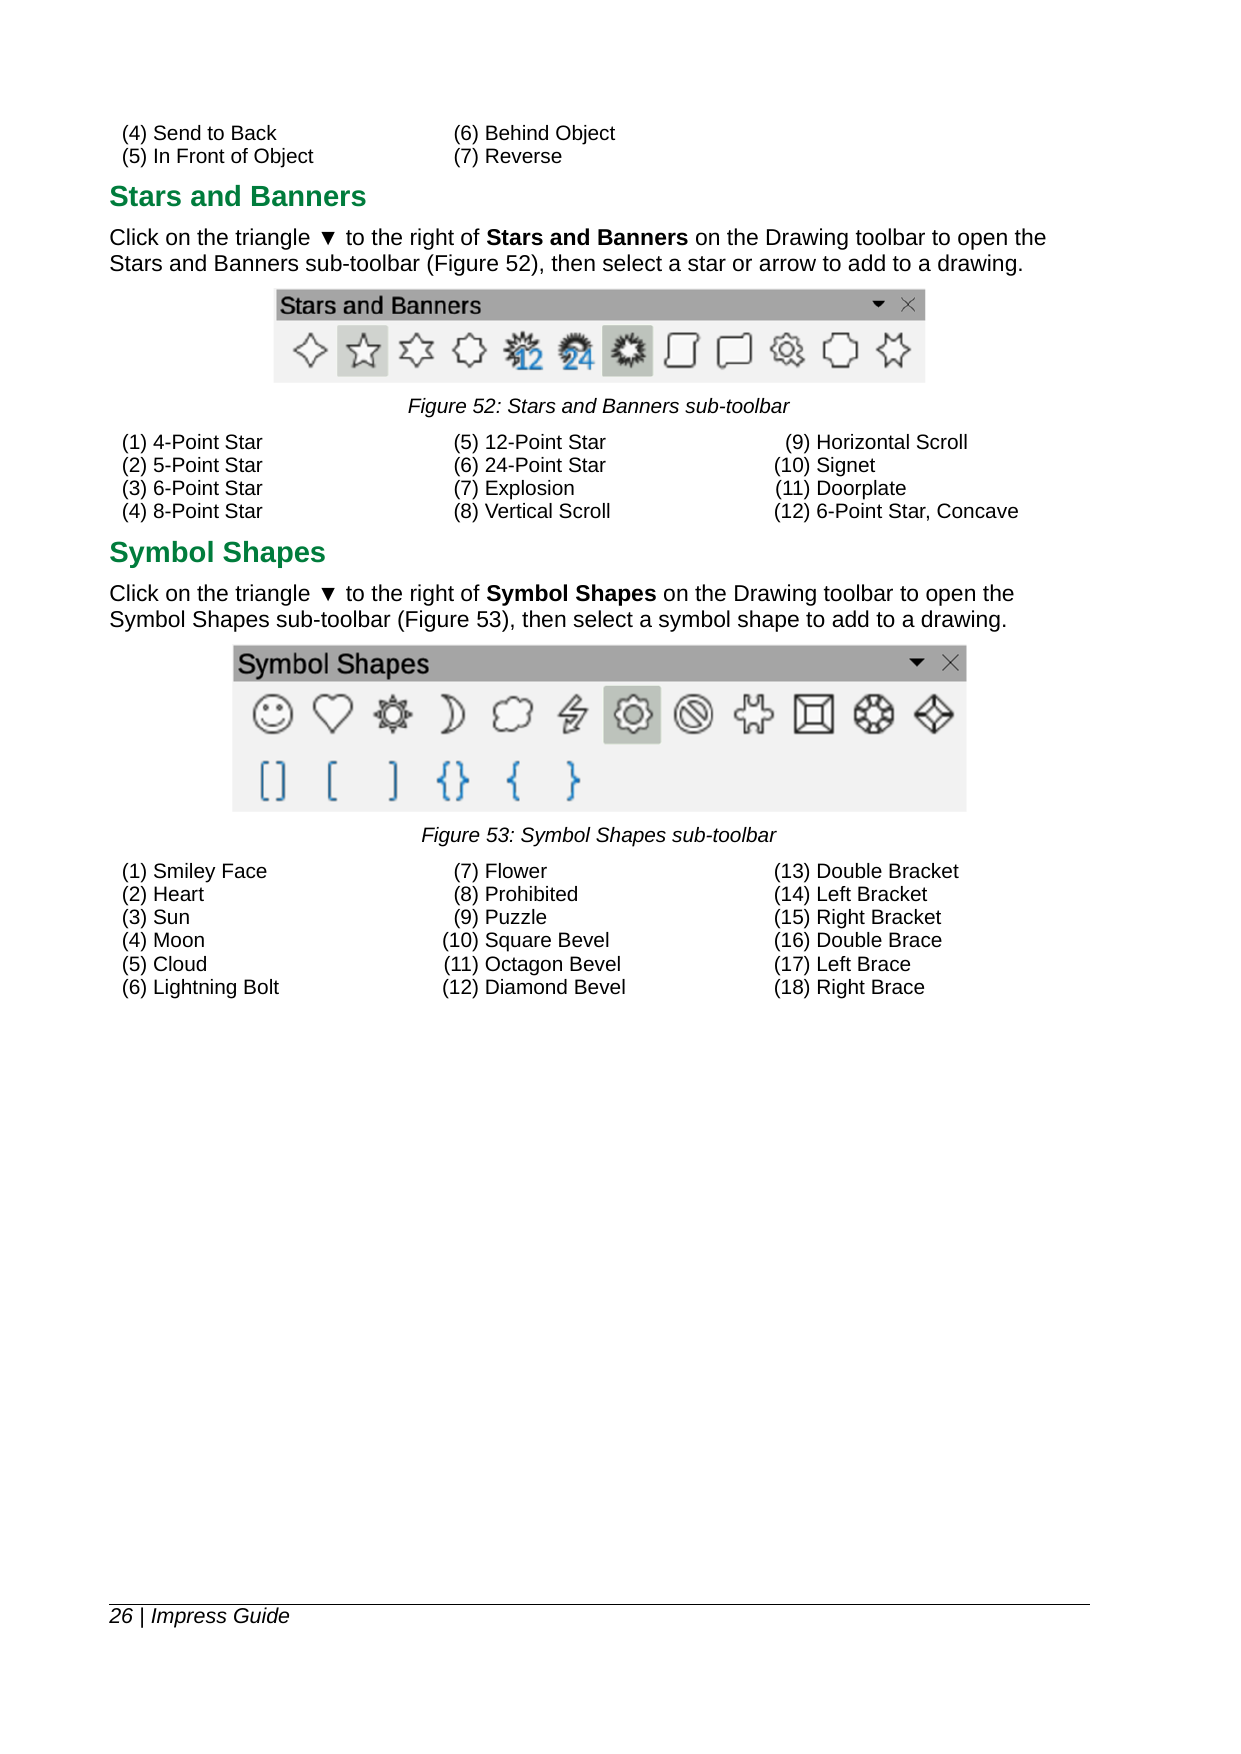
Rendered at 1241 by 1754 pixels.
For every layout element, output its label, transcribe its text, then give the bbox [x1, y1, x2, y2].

list Horizontal Scroll [816, 430, 1090, 454]
text Click on the triangle ▼ to the right of Symbol Shapes on the Drawing toolbar to open the Symbol Shapes sub-toolbar (Figure 53), then select a symbol shape to add to a drawing. [109, 581, 1090, 632]
list Right Brace [816, 975, 1090, 998]
subtitle Stars and Banners [109, 180, 1090, 212]
list Cloud [153, 952, 426, 975]
list 12-Point Star [484, 430, 758, 454]
list Sun [153, 906, 426, 929]
list Smiley Face [153, 859, 426, 882]
list Square Bevel [484, 929, 758, 952]
list Puzzle [484, 906, 758, 929]
list Vertical Scroll [484, 500, 758, 523]
list 24-Point Star [484, 454, 758, 477]
list 6-Point Star, Concave [816, 500, 1090, 523]
list Left Brace [816, 952, 1090, 975]
list Signet [816, 454, 1090, 477]
list Prohibited [484, 882, 758, 906]
text Figure 52: Stars and Banners sub-toolbar [273, 395, 926, 418]
list Heart [153, 882, 426, 906]
list Moon [153, 929, 426, 952]
text Figure 53: Symbol Shapes sub-toolbar [232, 823, 967, 847]
subtitle Symbol Shapes [109, 536, 1090, 568]
list In Front of Object [153, 144, 426, 167]
list 8-Point Star [153, 500, 426, 523]
list Right Bracket [816, 906, 1090, 929]
list Lightning Bolt [153, 975, 426, 998]
list 6-Point Star [153, 477, 426, 500]
list Diamond Bevel [484, 975, 758, 998]
list Octagon Bevel [484, 952, 758, 975]
list Doorplate [816, 477, 1090, 500]
text Click on the triangle ▼ to the right of Stars and Banners on the Drawing toolbar to open the Stars and Banners sub-toolbar (Figure 52), then select a star or arrow to add to a drawing. [109, 225, 1090, 276]
list Send to Back [153, 121, 426, 144]
list Left Bracket [816, 882, 1090, 906]
list 5-Point Star [153, 454, 426, 477]
picture [232, 644, 967, 812]
list Flower [484, 859, 758, 882]
list Double Brace [816, 929, 1090, 952]
list Explosion [484, 477, 758, 500]
picture [273, 288, 926, 383]
list Reverse [484, 144, 758, 167]
list 4-Point Star [153, 430, 426, 454]
list Double Bracket [816, 859, 1090, 882]
list Behind Object [484, 121, 758, 144]
